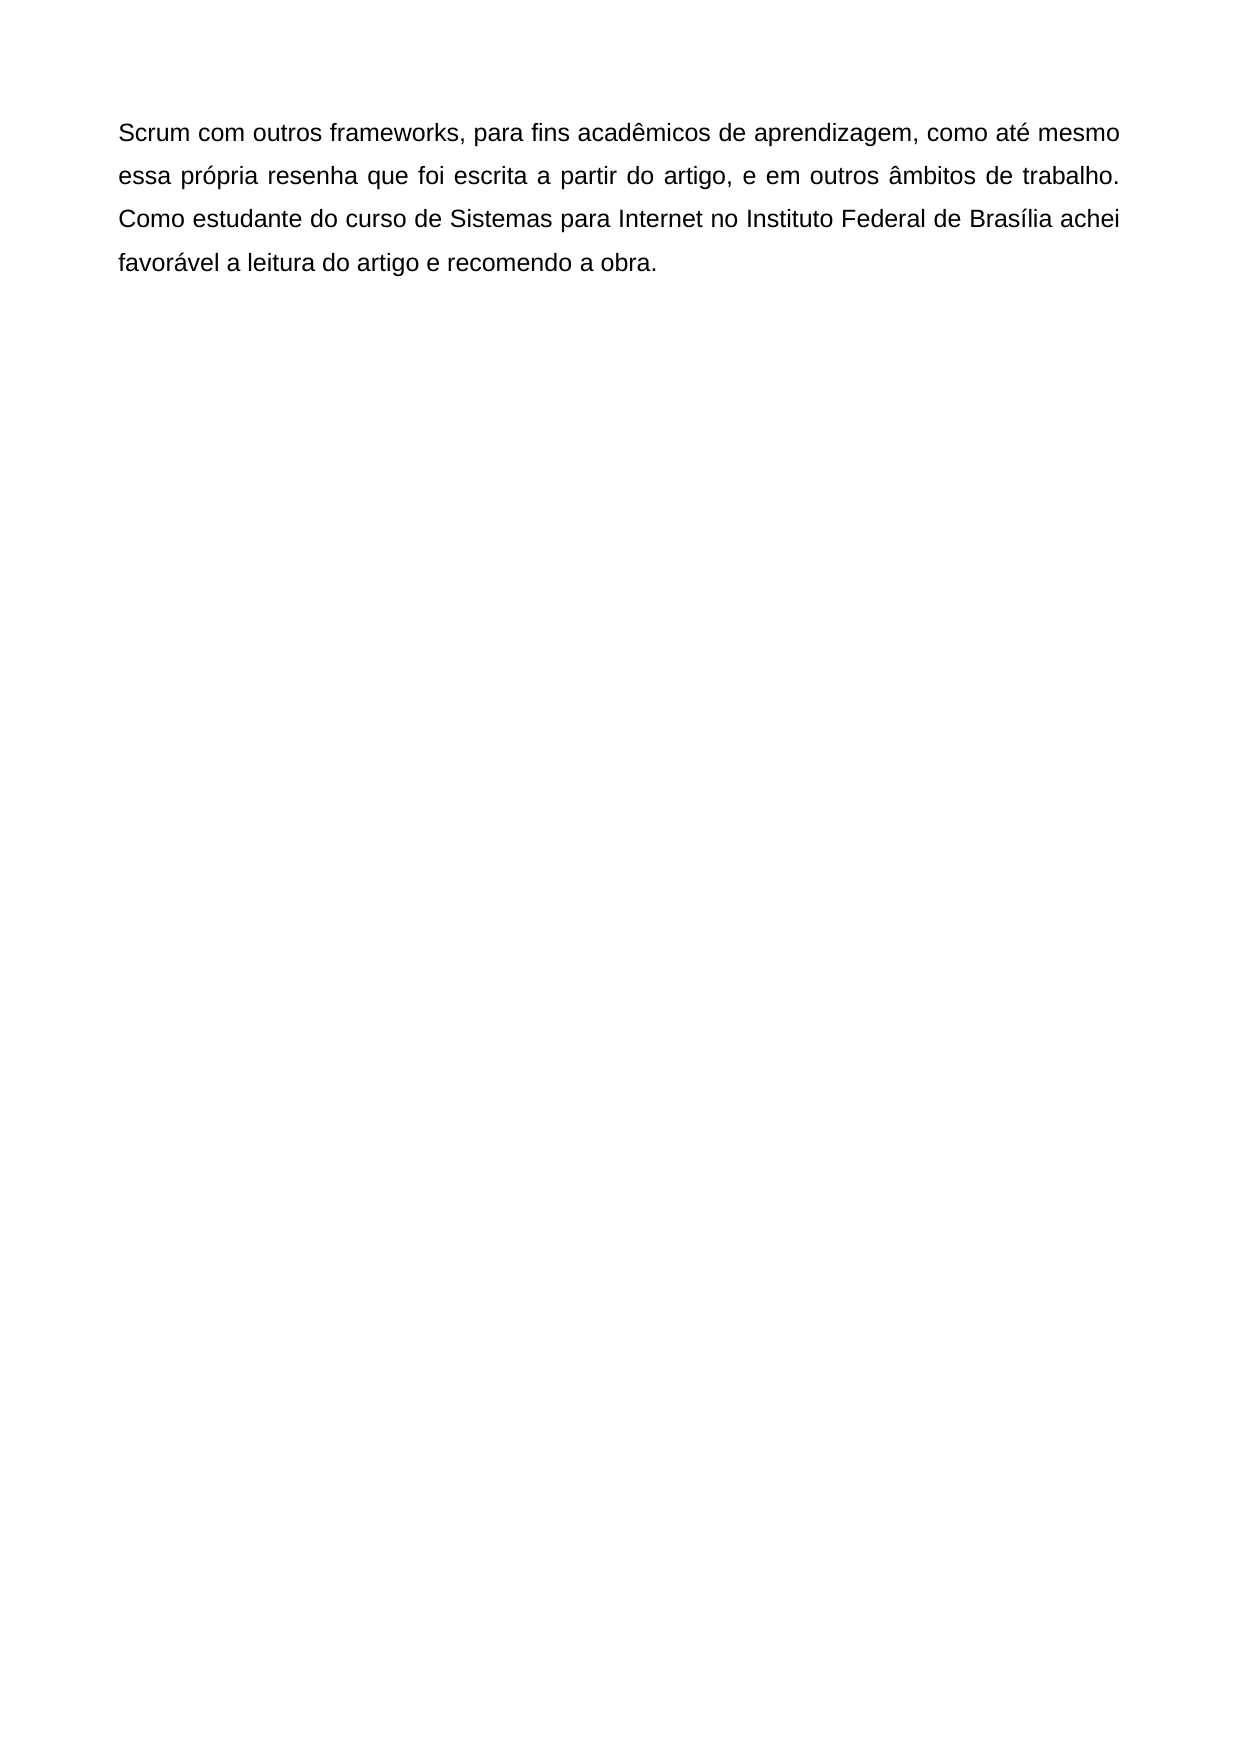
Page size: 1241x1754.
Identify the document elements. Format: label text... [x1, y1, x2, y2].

text Scrum com outros frameworks, para fins acadêmicos de aprendizagem, como até mesmo essa própria resenha que foi escrita a partir do artigo, e em outros âmbitos de trabalho. Como estudante do curso de Sistemas para Internet no Instituto Federal de Brasília achei favorável a leitura do artigo e recomendo a obra. [118, 118, 1122, 276]
